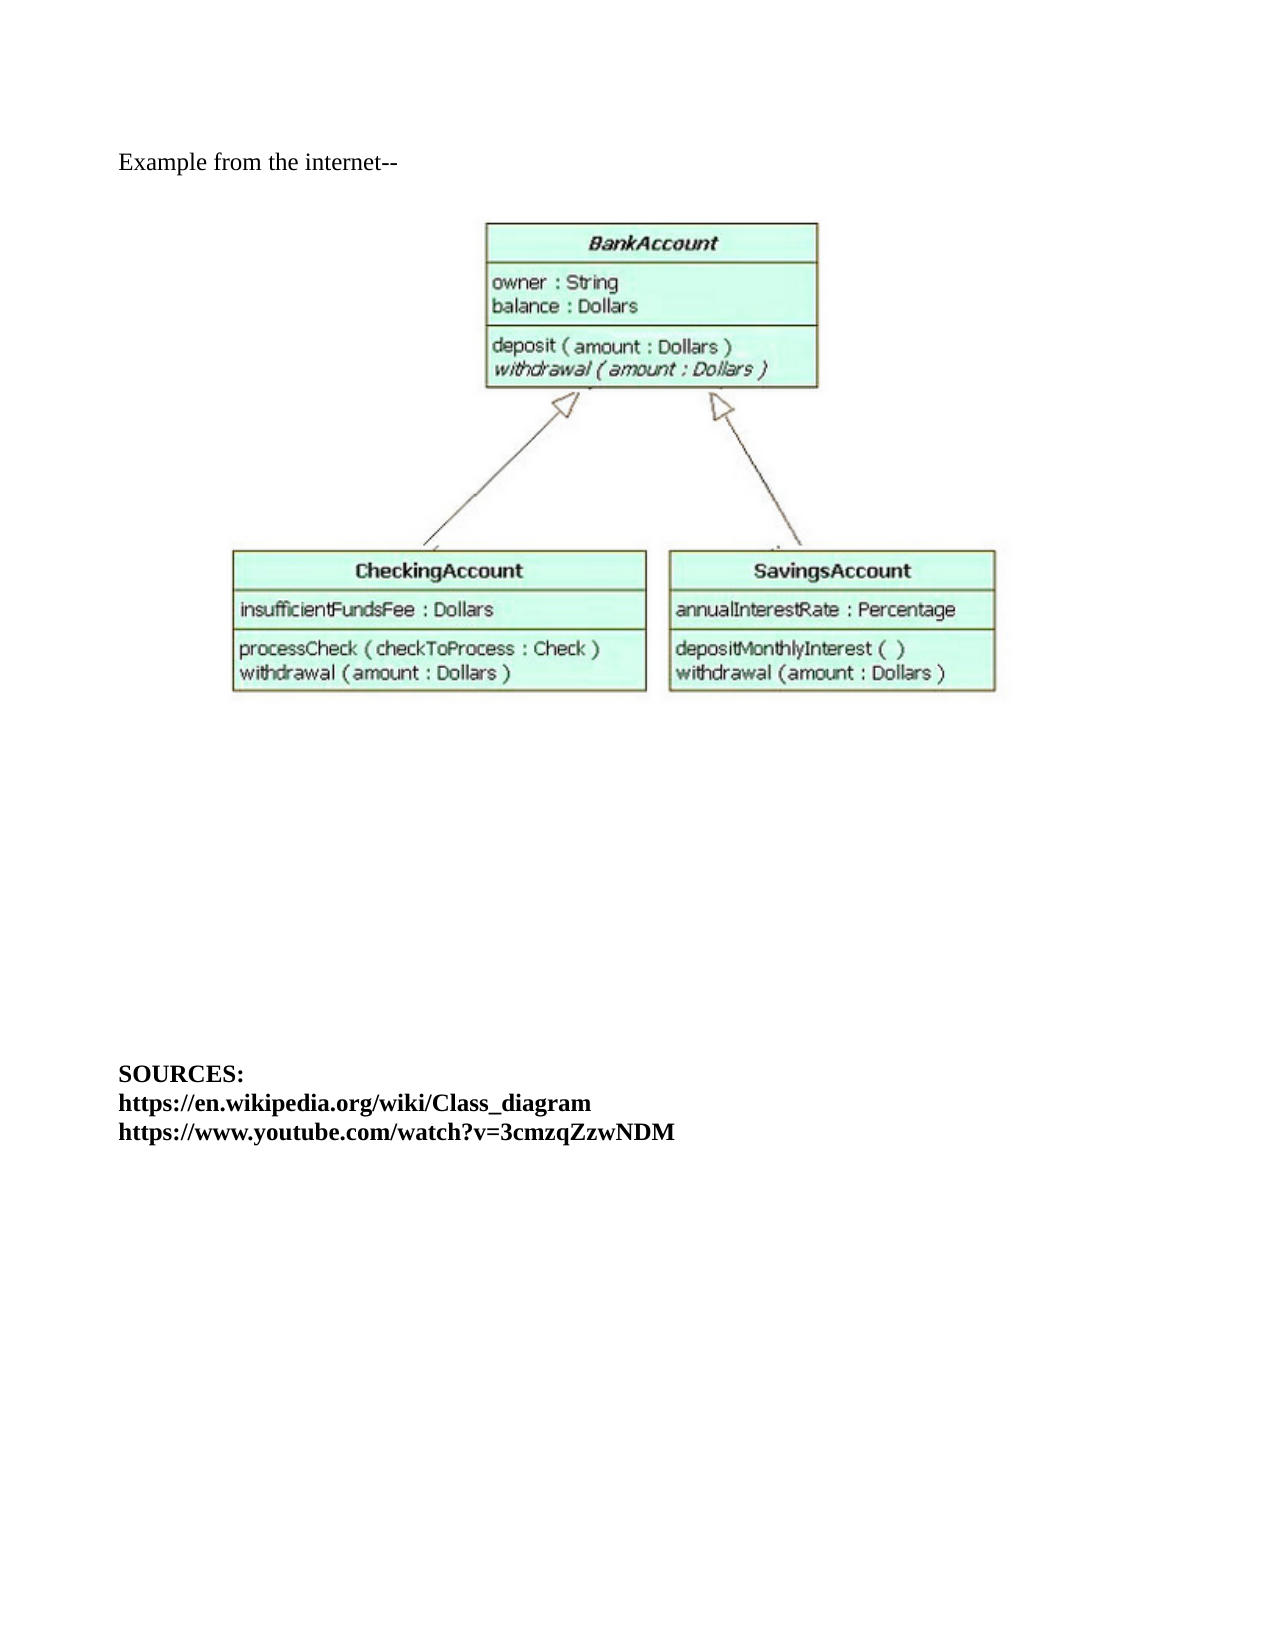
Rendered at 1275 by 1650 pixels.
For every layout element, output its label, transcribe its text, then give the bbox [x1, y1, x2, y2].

picture [200, 209, 1035, 715]
text Example from the internet-- [118, 147, 1157, 176]
text https://www.youtube.com/watch?v=3cmzqZzwNDM [118, 1117, 1157, 1146]
text SOURCES: [118, 1059, 1157, 1088]
text https://en.wikipedia.org/wiki/Class_diagram [118, 1088, 1157, 1117]
